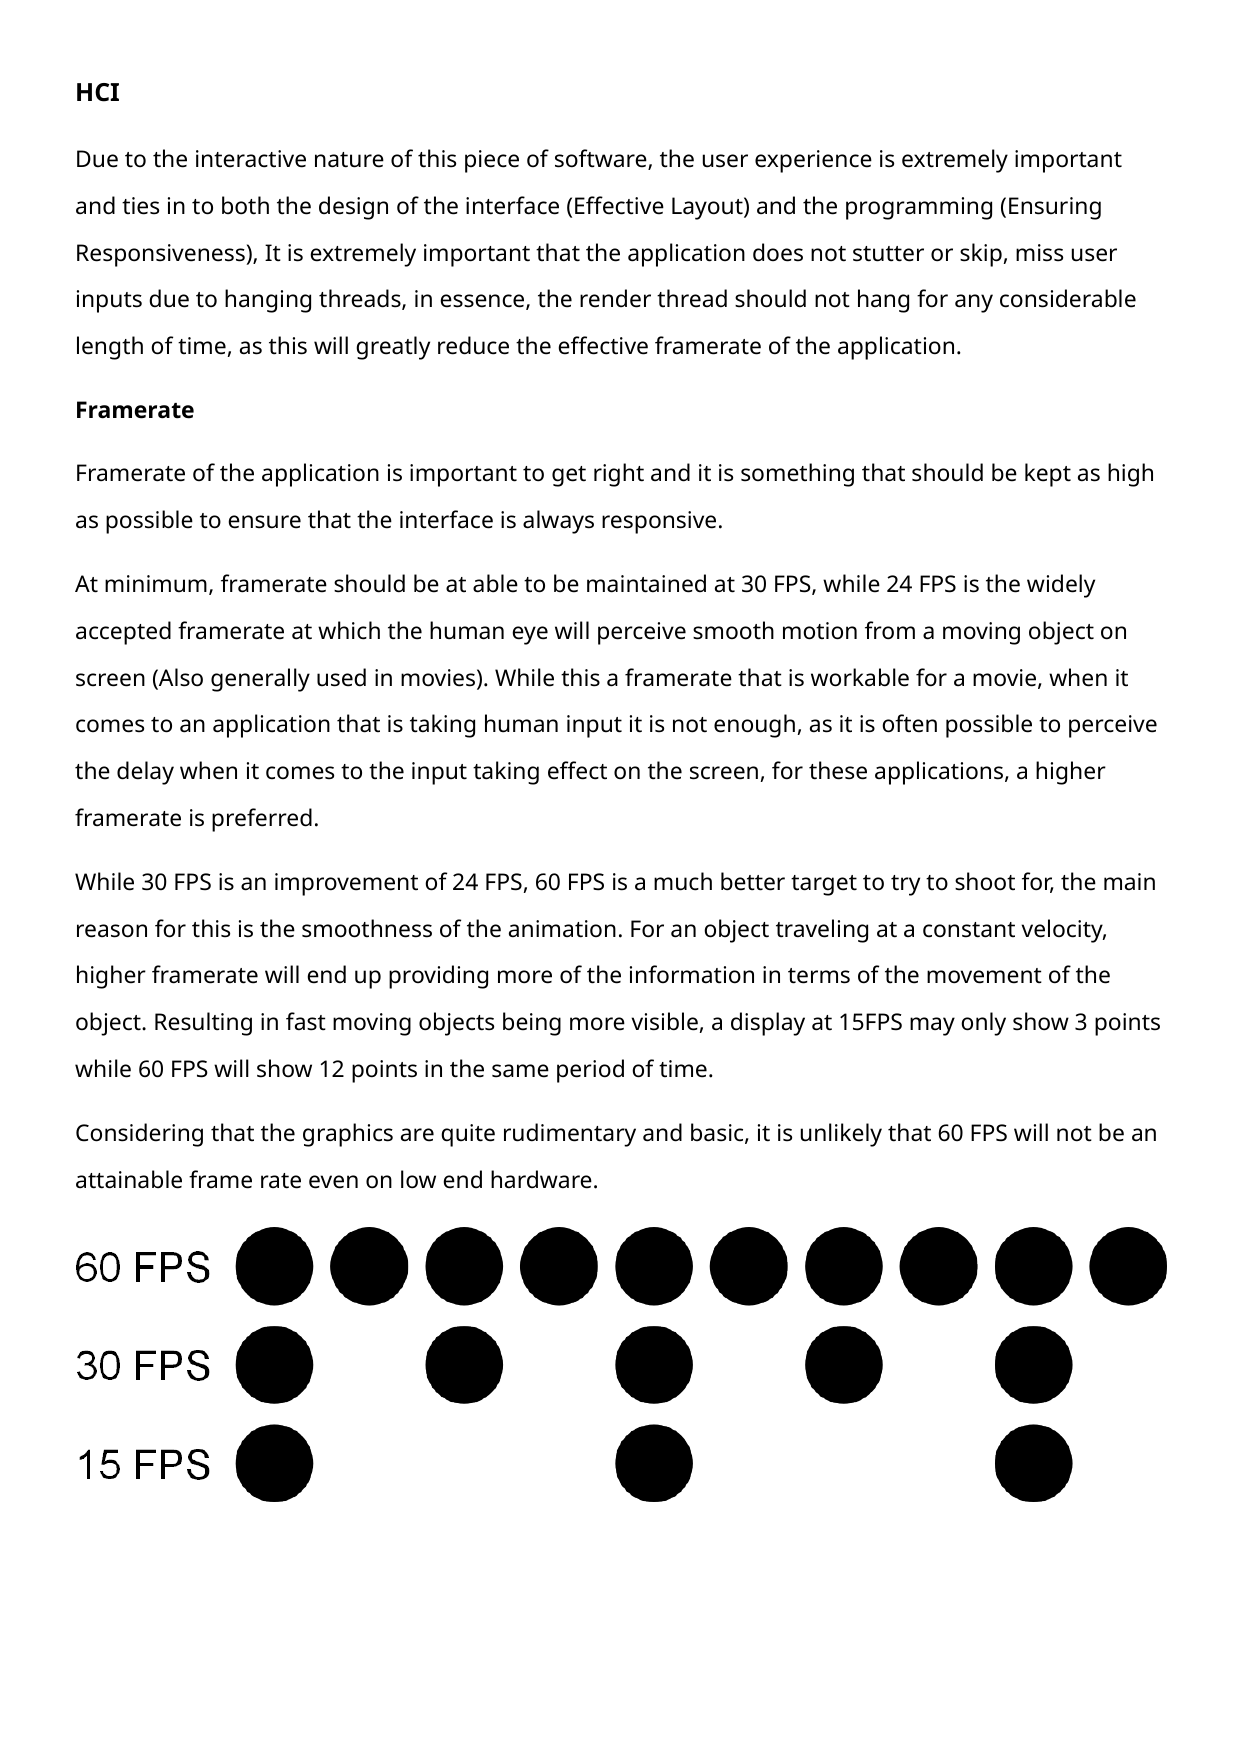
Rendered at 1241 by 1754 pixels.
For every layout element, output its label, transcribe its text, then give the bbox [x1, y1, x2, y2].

picture [75, 1227, 1167, 1502]
text While 30 FPS is an improvement of 24 FPS, 60 FPS is a much better target to try to shoot for, the main reason for this is the smoothness of the animation. For an object traveling at a constant velocity, higher framerate will end up providing more of the information in terms of the movement of the object. Resulting in fast moving objects being more visible, a display at 15FPS may only show 3 points while 60 FPS will show 12 points in the same period of time. [75, 866, 1165, 1084]
text Framerate [75, 394, 1165, 425]
text Due to the interactive nature of this piece of software, the user experience is extremely important and ties in to both the design of the interface (Effective Layout) and the programming (Ensuring Responsiveness), It is extremely important that the application does not stutter or skip, miss user inputs due to hanging threads, in essence, the render thread should not hang for any considerable length of time, as this will greatly reduce the effective framerate of the application. [75, 143, 1165, 361]
text HCI [75, 75, 1165, 109]
text Considering that the graphics are quite rudimentary and basic, it is unlikely that 60 FPS will not be an attainable frame rate even on low end hardware. [75, 1117, 1165, 1195]
text At minimum, framerate should be at able to be maintained at 30 FPS, while 24 FPS is the widely accepted framerate at which the human eye will perceive smooth motion from a moving object on screen (Also generally used in movies). While this a framerate that is workable for a movie, when it comes to an application that is taking human input it is not enough, as it is often possible to perceive the delay when it comes to the input taking effect on the screen, for these applications, a higher framerate is preferred. [75, 568, 1165, 833]
text Framerate of the application is important to get right and it is something that should be kept as high as possible to ensure that the interface is always responsive. [75, 457, 1165, 535]
